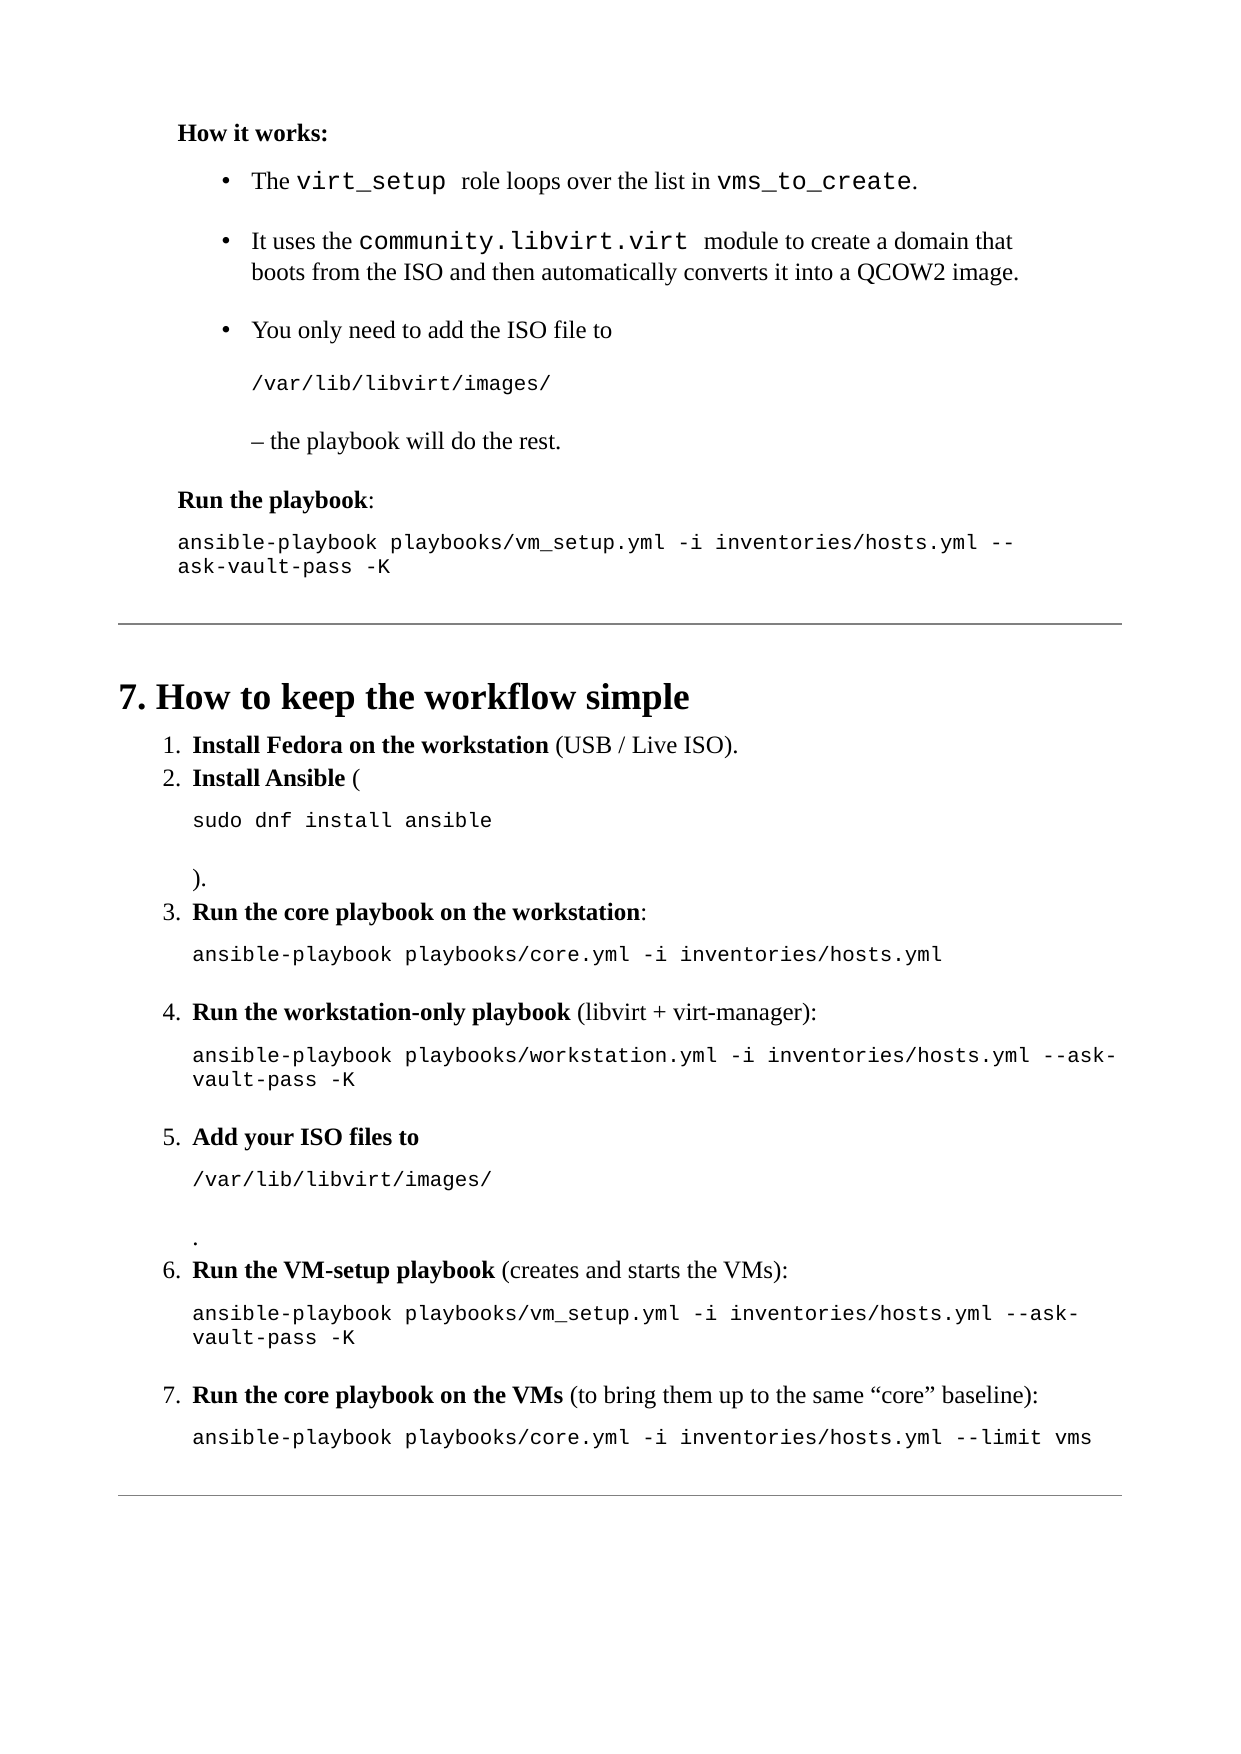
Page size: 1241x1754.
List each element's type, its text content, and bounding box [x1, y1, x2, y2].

list Run the core playbook on the VMs (to bring them up to the same “core” baseline): [162, 1380, 1122, 1408]
list sudo dnf install ansible [162, 810, 1122, 834]
list ansible-playbook playbooks/core.yml -i inventories/hosts.yml [162, 944, 1122, 968]
text How it works: [177, 118, 1063, 147]
list The virt_setup role loops over the list in vms_to_create. [222, 166, 1063, 197]
list Run the workstation‑only playbook (libvirt + virt‑manager): [162, 997, 1122, 1026]
list Run the core playbook on the workstation: [162, 897, 1122, 925]
list Install Fedora on the workstation (USB / Live ISO). [162, 730, 1122, 758]
list ansible-playbook playbooks/vm_setup.yml -i inventories/hosts.yml --ask-vault-pass -K [162, 1303, 1122, 1350]
text ansible-playbook playbooks/vm_setup.yml -i inventories/hosts.yml --ask-vault-pass -K [177, 532, 1063, 579]
list ). [162, 863, 1122, 892]
list /var/lib/libvirt/images/ [162, 1169, 1122, 1193]
list /var/lib/libvirt/images/ [222, 373, 1063, 397]
text Run the playbook: [177, 485, 1063, 513]
list – the playbook will do the rest. [222, 426, 1063, 455]
subtitle 7. How to keep the workflow simple [118, 674, 1122, 717]
list It uses the community.libvirt.virt module to create a domain that boots from the ISO and then automatically converts it into a QCOW2 image. [222, 226, 1063, 286]
list Add your ISO files to [162, 1122, 1122, 1150]
list ansible-playbook playbooks/workstation.yml -i inventories/hosts.yml --ask-vault-pass -K [162, 1045, 1122, 1092]
list Run the VM‑setup playbook (creates and starts the VMs): [162, 1255, 1122, 1284]
list ansible-playbook playbooks/core.yml -i inventories/hosts.yml --limit vms [162, 1427, 1122, 1451]
list You only need to add the ISO file to [222, 315, 1063, 344]
list Install Ansible ( [162, 763, 1122, 792]
list . [162, 1222, 1122, 1251]
